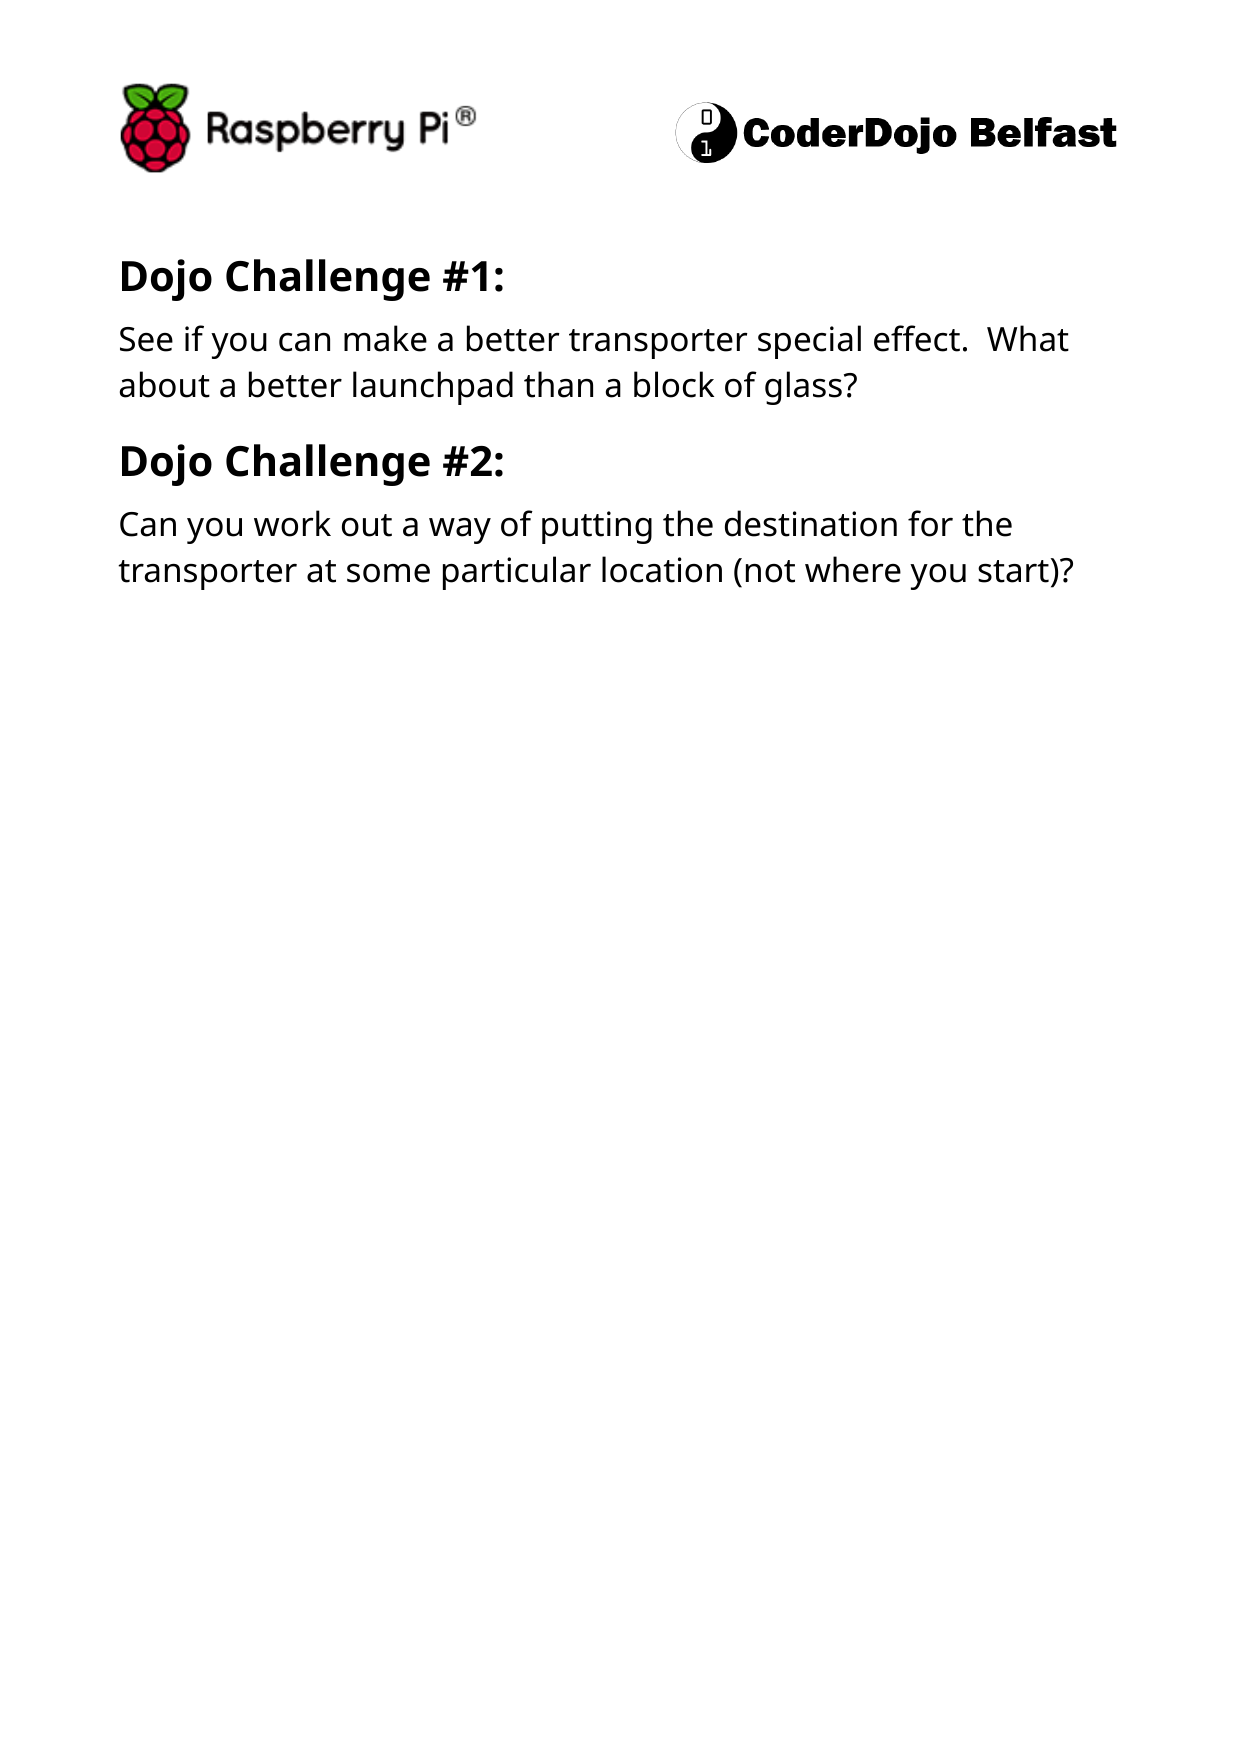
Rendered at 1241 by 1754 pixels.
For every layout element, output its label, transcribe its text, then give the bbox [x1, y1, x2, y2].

subtitle Dojo Challenge #2: [118, 432, 1122, 489]
text Can you work out a way of putting the destination for the transporter at some particular location (not where you start)? [118, 501, 1122, 621]
picture [119, 82, 478, 175]
text See if you can make a better transporter special effect. What about a better launchpad than a block of glass? [118, 316, 1122, 407]
picture [672, 100, 1125, 166]
subtitle Dojo Challenge #1: [118, 247, 1122, 303]
